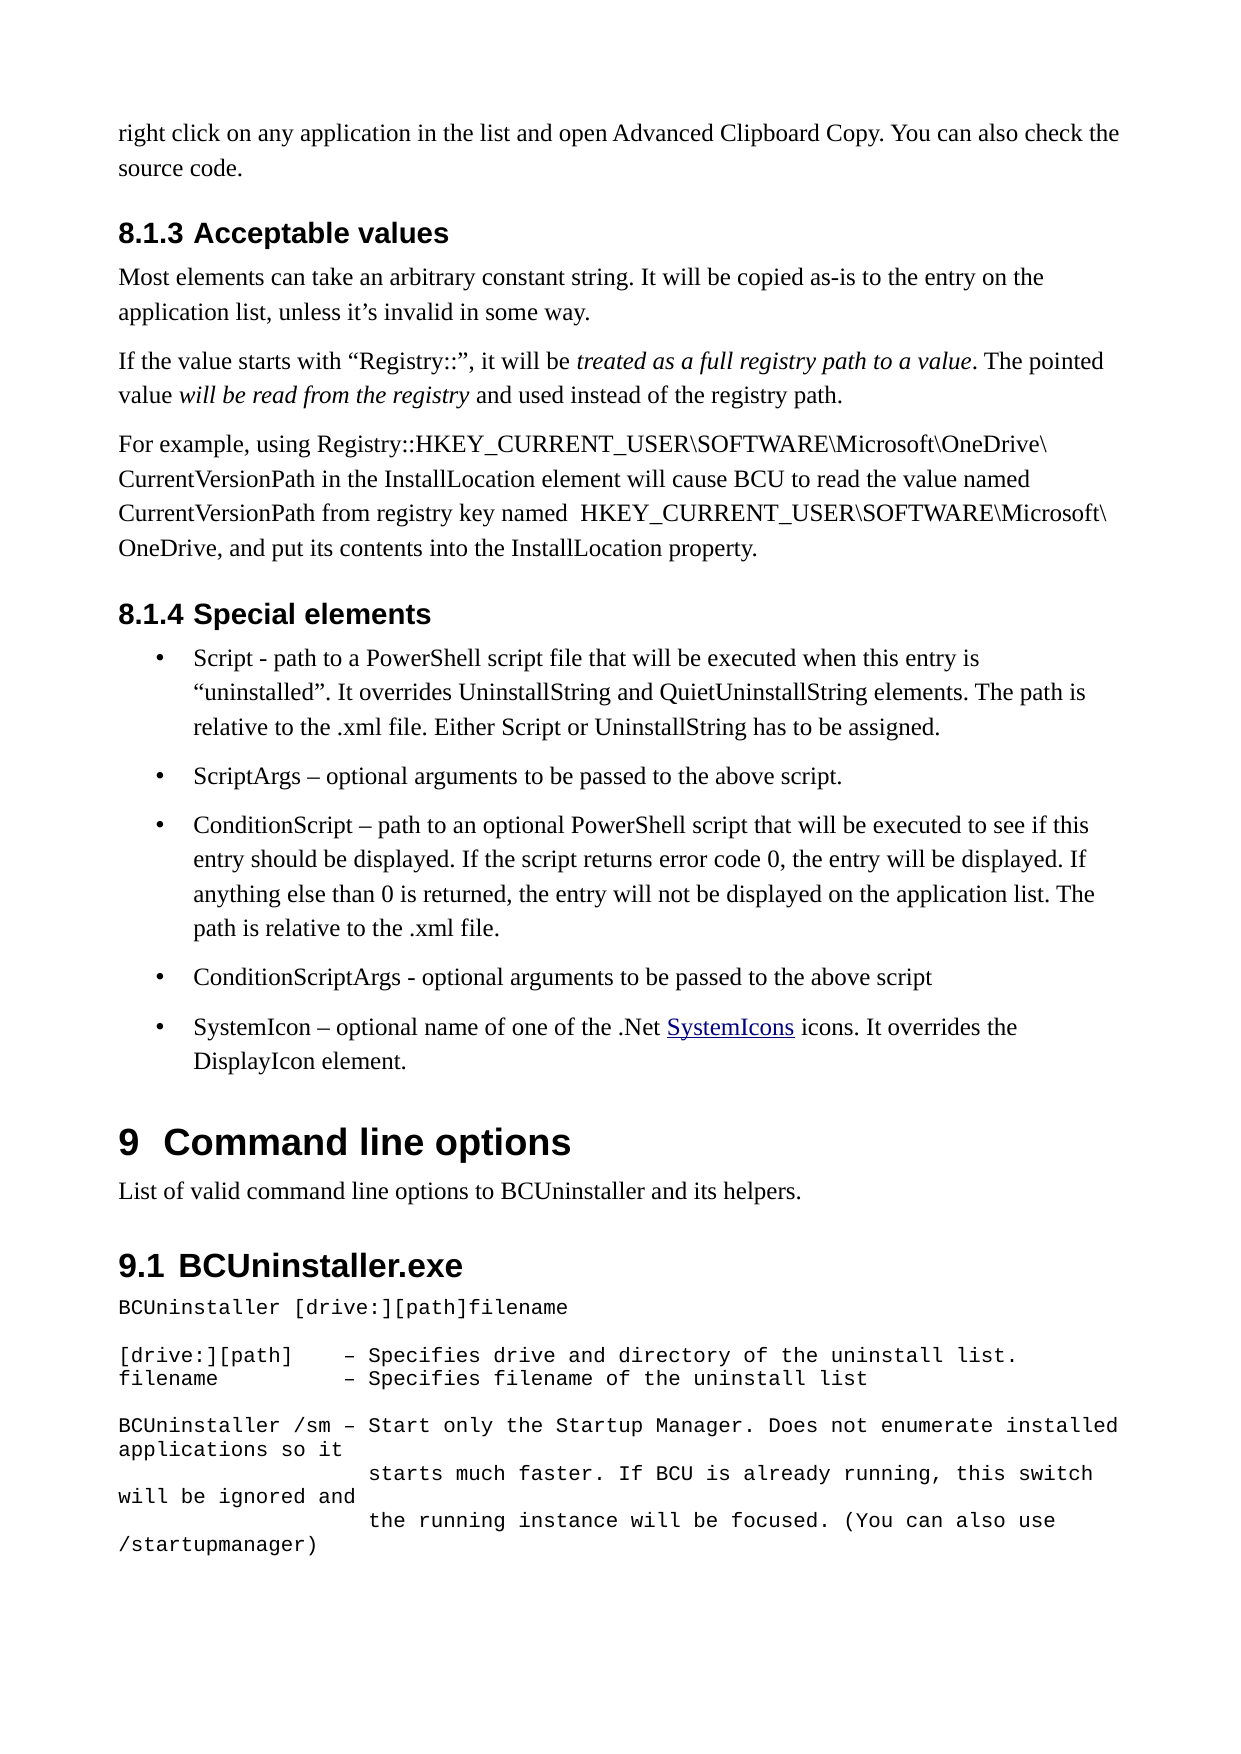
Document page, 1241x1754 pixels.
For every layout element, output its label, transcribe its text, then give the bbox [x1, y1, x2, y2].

text For example, using Registry::HKEY_CURRENT_USER\SOFTWARE\Microsoft\OneDrive\CurrentVersionPath in the InstallLocation element will cause BCU to read the value named CurrentVersionPath from registry key named HKEY_CURRENT_USER\SOFTWARE\Microsoft\OneDrive, and put its contents into the InstallLocation property. [118, 429, 1122, 562]
subtitle Command line options [118, 1120, 1122, 1164]
list ConditionScriptArgs - optional arguments to be passed to the above script [156, 962, 1122, 991]
list ScriptArgs – optional arguments to be passed to the above script. [156, 761, 1122, 790]
text filename – Specifies filename of the uninstall list [118, 1368, 1122, 1392]
text List of valid command line options to BCUninstaller and its helpers. [118, 1176, 1122, 1205]
subtitle BCUninstaller.exe [118, 1246, 1122, 1285]
list SystemIcon – optional name of one of the .Net SystemIcons icons. It overrides the DisplayIcon element. [156, 1012, 1122, 1075]
text If the value starts with “Registry::”, it will be treated as a full registry path to a value. The pointed value will be read from the registry and used instead of the registry path. [118, 346, 1122, 409]
subtitle Special elements [118, 597, 1122, 630]
text the running instance will be focused. (You can also use /startupmanager) [118, 1510, 1122, 1557]
text Most elements can take an arbitrary constant string. It will be copied as-is to the entry on the application list, unless it’s invalid in some way. [118, 262, 1122, 326]
text BCUninstaller [drive:][path]filename [118, 1297, 1122, 1321]
list Script - path to a PowerShell script file that will be executed when this entry is “uninstalled”. It overrides UninstallString and QuietUninstallString elements. The path is relative to the .xml file. Either Script or UninstallString has to be assigned. [156, 643, 1122, 741]
text starts much faster. If BCU is already running, this switch will be ignored and [118, 1463, 1122, 1510]
text right click on any application in the list and open Advanced Clipboard Copy. You can also check the source code. [118, 118, 1122, 181]
text [drive:][path] – Specifies drive and directory of the uninstall list. [118, 1344, 1122, 1368]
text BCUninstaller /sm – Start only the Startup Manager. Does not enumerate installed applications so it [118, 1416, 1122, 1463]
subtitle Acceptable values [118, 216, 1122, 250]
list ConditionScript – path to an optional PowerShell script that will be executed to see if this entry should be displayed. If the script returns error code 0, the entry will be displayed. If anything else than 0 is returned, the entry will not be displayed on the application list. The path is relative to the .xml file. [156, 810, 1122, 942]
